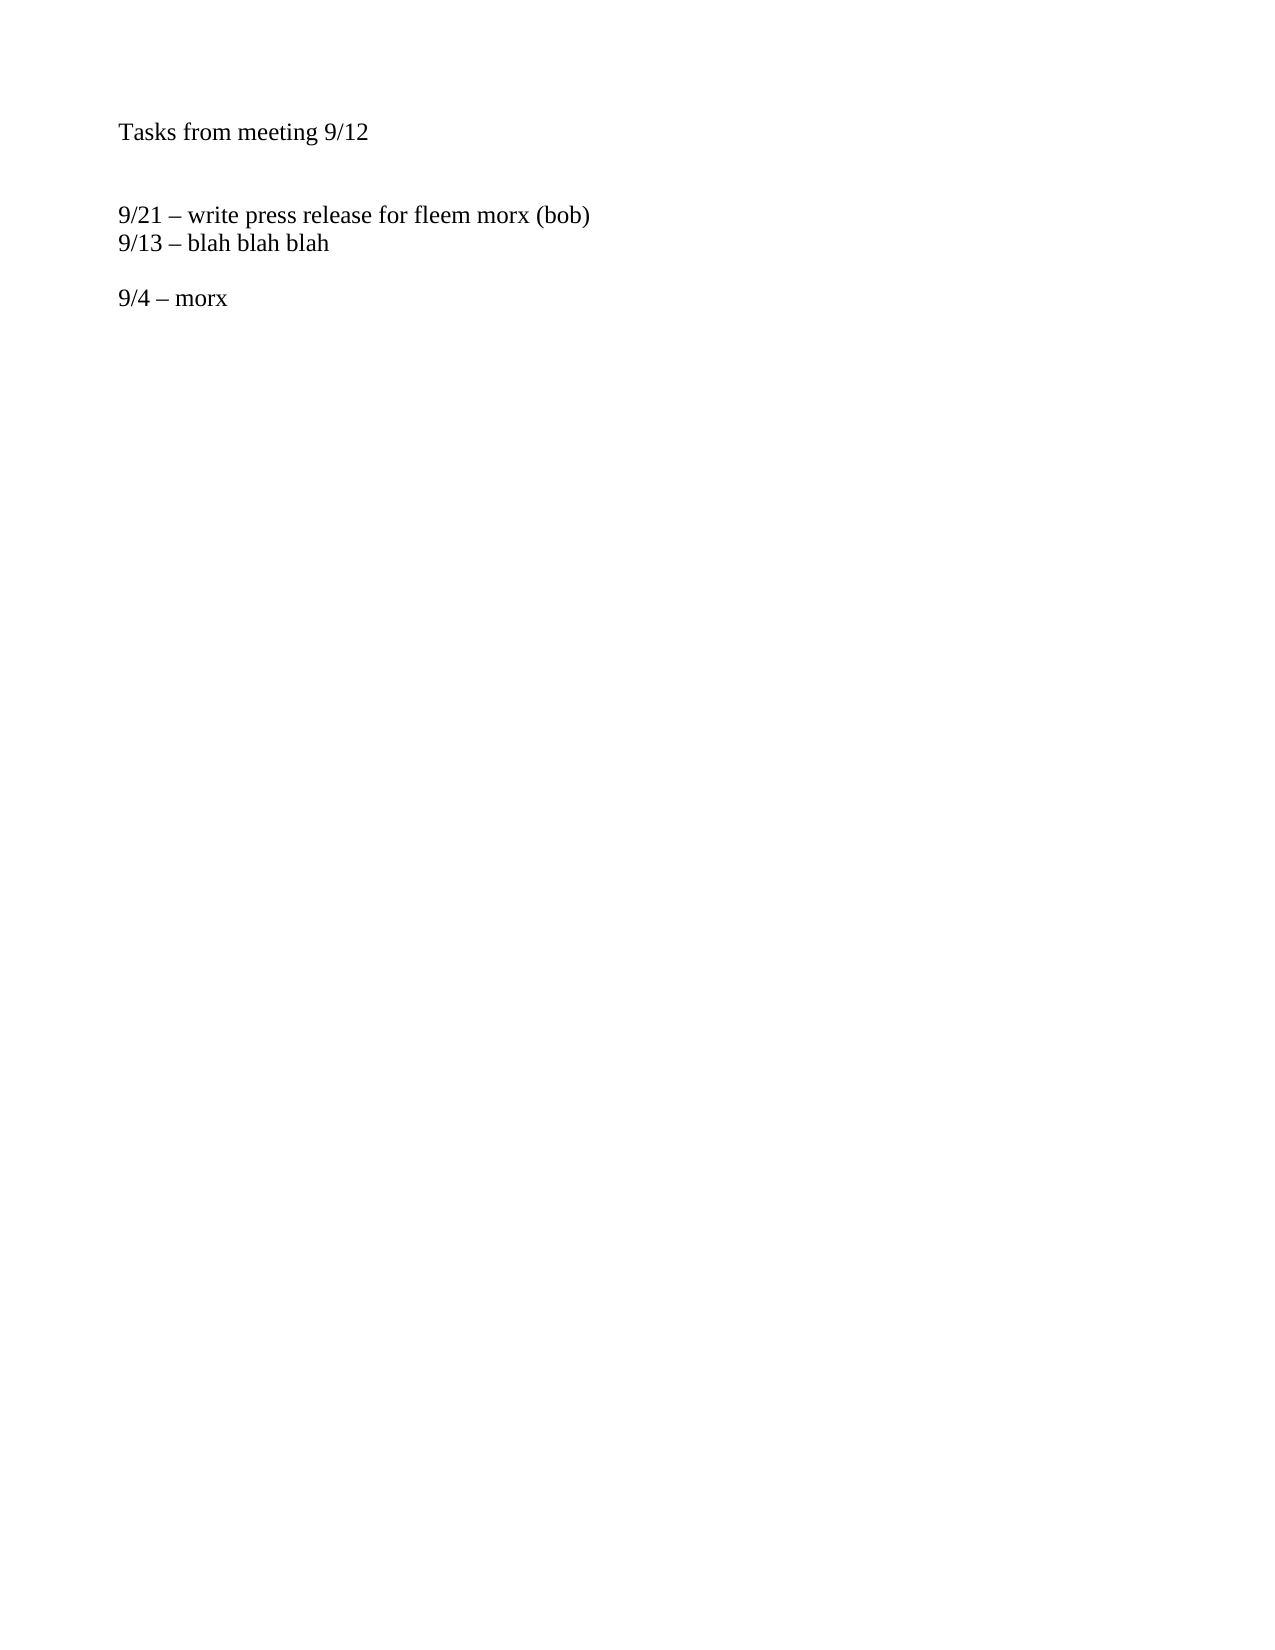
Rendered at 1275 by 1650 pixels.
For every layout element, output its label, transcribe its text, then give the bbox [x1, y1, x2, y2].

text 9/21 – write press release for fleem morx (bob) [118, 201, 1157, 229]
text 9/13 – blah blah blah [118, 229, 1157, 257]
text 9/4 – morx [118, 284, 1157, 312]
text Tasks from meeting 9/12 [118, 118, 1157, 146]
